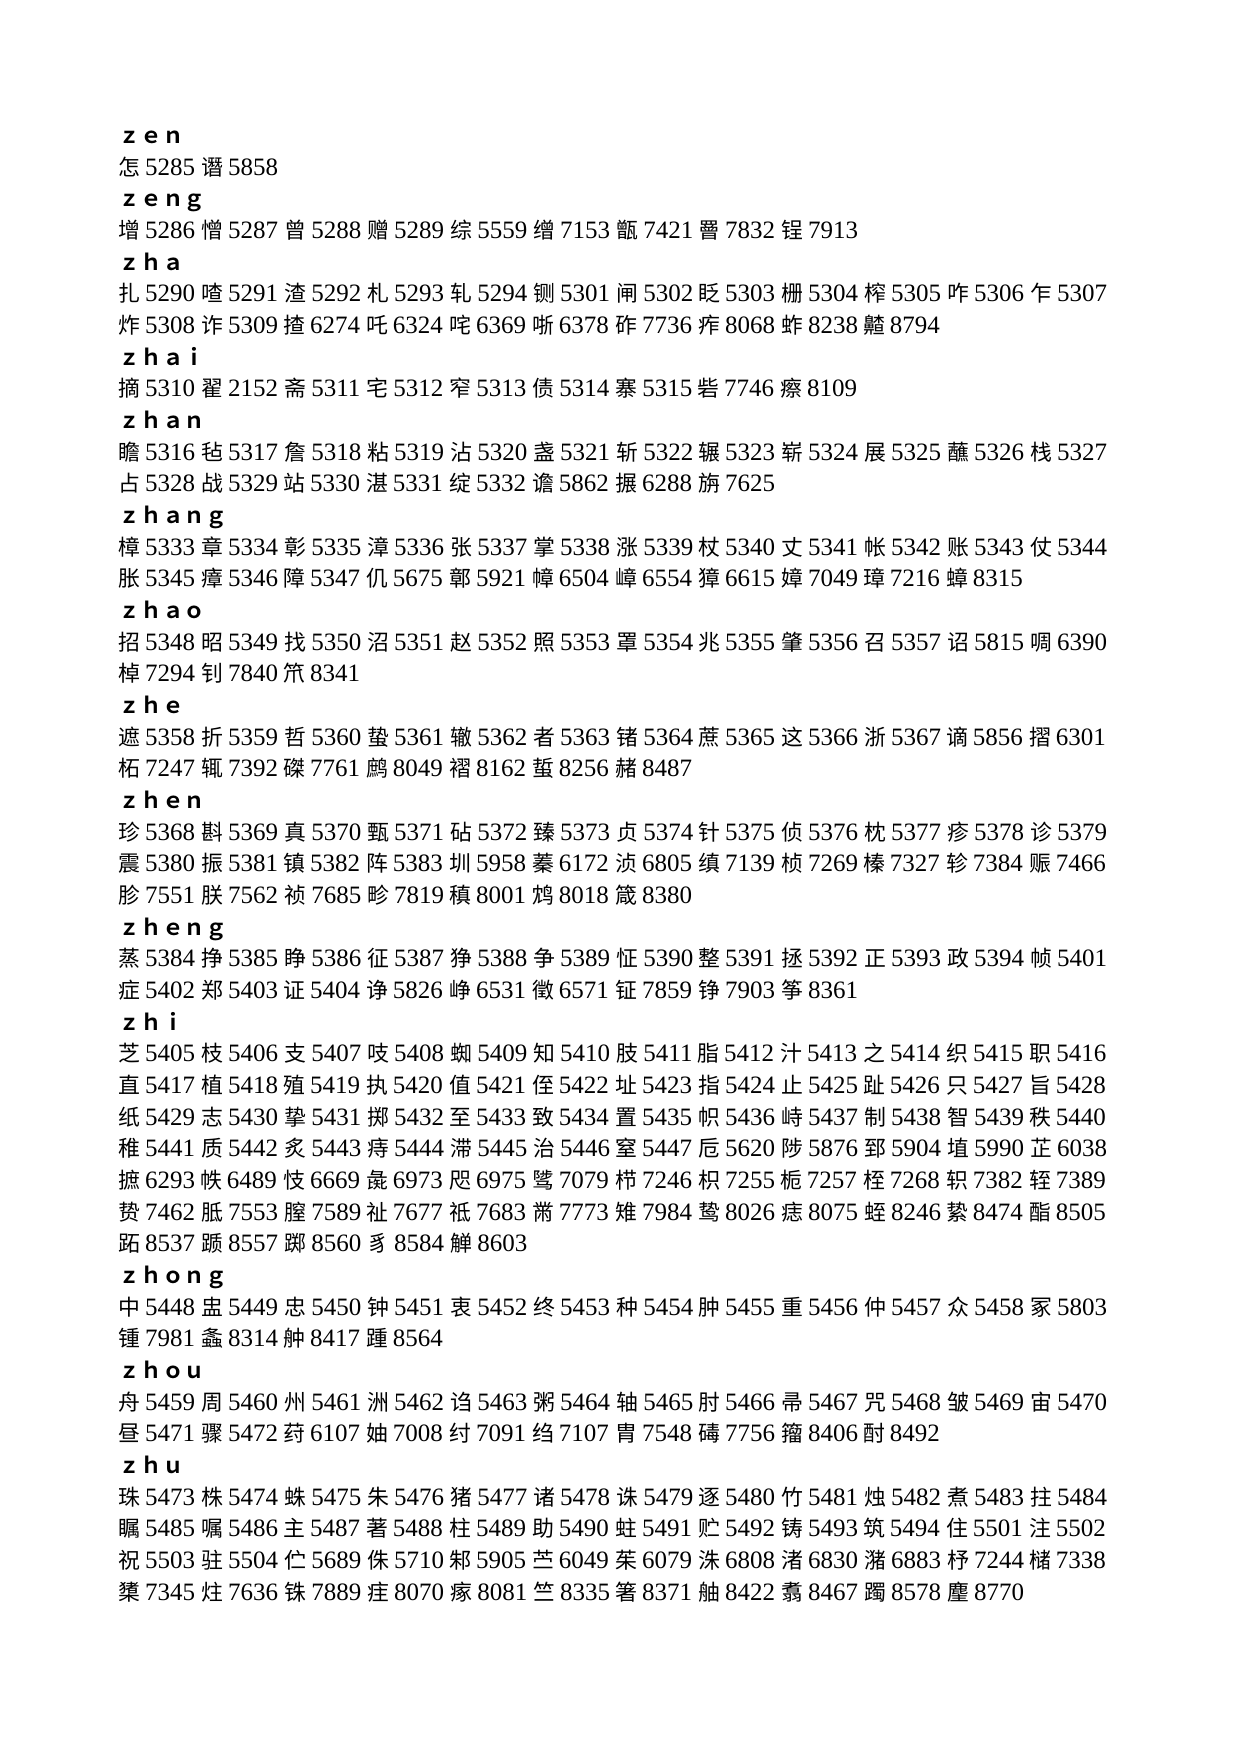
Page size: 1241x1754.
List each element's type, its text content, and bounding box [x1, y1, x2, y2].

text 增 5286 憎 5287 曾 5288 赠 5289 综 5559 缯 7153 甑 7421罾 7832 锃 7913 [118, 213, 1122, 245]
text 舟 5459 周 5460 州 5461 洲 5462 诌 5463 粥 5464 轴 5465肘 5466 帚 5467 咒 5468 皱 5469 宙 5470 昼 5471 骤 5472荮 6107 妯 7008 纣 7091 绉 7107 胄 7548 碡 7756 籀 8406酎 8492 [118, 1385, 1122, 1448]
text ｚｈｕ [118, 1448, 1122, 1480]
text 樟 5333 章 5334 彰 5335 漳 5336 张 5337 掌 5338 涨 5339杖 5340 丈 5341 帐 5342 账 5343 仗 5344 胀 5345 瘴 5346障 5347 仉 5675 鄣 5921 幛 6504 嶂 6554 獐 6615 嫜 7049璋 7216 蟑 8315 [118, 530, 1122, 593]
text 怎 5285 谮 5858 [118, 150, 1122, 181]
text ｚｈｉ [118, 1005, 1122, 1036]
text 蒸 5384 挣 5385 睁 5386 征 5387 狰 5388 争 5389 怔 5390整 5391 拯 5392 正 5393 政 5394 帧 5401 症 5402 郑 5403证 5404 诤 5826 峥 6531 徵 6571 钲 7859 铮 7903 筝 8361 [118, 941, 1122, 1005]
text ｚｈａｉ [118, 340, 1122, 371]
text 珍 5368 斟 5369 真 5370 甄 5371 砧 5372 臻 5373 贞 5374针 5375 侦 5376 枕 5377 疹 5378 诊 5379 震 5380 振 5381镇 5382 阵 5383 圳 5958 蓁 6172 浈 6805 缜 7139 桢 7269榛 7327 轸 7384 赈 7466 胗 7551 朕 7562 祯 7685 畛 7819稹 8001 鸩 8018 箴 8380 [118, 815, 1122, 910]
text 芝 5405 枝 5406 支 5407 吱 5408 蜘 5409 知 5410 肢 5411脂 5412 汁 5413 之 5414 织 5415 职 5416 直 5417 植 5418殖 5419 执 5420 值 5421 侄 5422 址 5423 指 5424 止 5425趾 5426 只 5427 旨 5428 纸 5429 志 5430 挚 5431 掷 5432至 5433 致 5434 置 5435 帜 5436 峙 5437 制 5438 智 5439秩 5440 稚 5441 质 5442 炙 5443 痔 5444 滞 5445 治 5446窒 5447 卮 5620 陟 5876 郅 5904 埴 5990 芷 6038 摭 6293帙 6489 忮 6669 彘 6973 咫 6975 骘 7079 栉 7246 枳 7255栀 7257 桎 7268 轵 7382 轾 7389 贽 7462 胝 7553 膣 7589祉 7677 祗 7683 黹 7773 雉 7984 鸷 8026 痣 8075 蛭 8246絷 8474 酯 8505 跖 8537 踬 8557 踯 8560 豸 8584 觯 8603 [118, 1036, 1122, 1258]
text ｚｈｏｎｇ [118, 1258, 1122, 1290]
text 摘 5310 翟 2152 斋 5311 宅 5312 窄 5313 债 5314 寨 5315砦 7746 瘵 8109 [118, 371, 1122, 403]
text ｚｈｏｕ [118, 1353, 1122, 1385]
text 中 5448 盅 5449 忠 5450 钟 5451 衷 5452 终 5453 种 5454肿 5455 重 5456 仲 5457 众 5458 冢 5803 锺 7981 螽 8314舯 8417 踵 8564 [118, 1290, 1122, 1353]
text ｚｈａｎｇ [118, 498, 1122, 530]
text ｚｅｎ [118, 118, 1122, 150]
text ｚｅｎｇ [118, 181, 1122, 213]
text 遮 5358 折 5359 哲 5360 蛰 5361 辙 5362 者 5363 锗 5364蔗 5365 这 5366 浙 5367谪 5856 摺 6301 柘 7247 辄 7392磔 7761 鹧 8049 褶 8162 蜇 8256 赭 8487 [118, 720, 1122, 783]
text ｚｈｅ [118, 688, 1122, 720]
text ｚｈｅｎｇ [118, 910, 1122, 941]
text ｚｈａ [118, 245, 1122, 276]
text 瞻 5316 毡 5317 詹 5318 粘 5319 沾 5320 盏 5321 斩 5322辗 5323 崭 5324 展 5325 蘸 5326 栈 5327 占 5328 战 5329站 5330 湛 5331 绽 5332 谵 5862 搌 6288 旃 7625 [118, 435, 1122, 498]
text ｚｈａｏ [118, 593, 1122, 625]
text 珠 5473 株 5474 蛛 5475 朱 5476 猪 5477 诸 5478 诛 5479逐 5480 竹 5481 烛 5482 煮 5483 拄 5484 瞩 5485 嘱 5486主 5487 著 5488 柱 5489 助 5490 蛀 5491 贮 5492 铸 5493筑 5494 住 5501 注 5502 祝 5503 驻 5504 伫 5689 侏 5710邾 5905 苎 6049 茱 6079 洙 6808 渚 6830 潴 6883 杼 7244槠 7338 橥 7345 炷 7636 铢 7889 疰 8070 瘃 8081 竺 8335箸 8371 舳 8422 翥 8467 躅 8578 麈 8770 [118, 1480, 1122, 1606]
text ｚｈａｎ [118, 403, 1122, 435]
text 招 5348 昭 5349 找 5350 沼 5351 赵 5352 照 5353 罩 5354兆 5355 肇 5356 召 5357 诏 5815 啁 6390 棹 7294 钊 7840笊 8341 [118, 625, 1122, 688]
text 扎 5290 喳 5291 渣 5292 札 5293 轧 5294 铡 5301 闸 5302眨 5303 栅 5304 榨 5305 咋 5306 乍 5307 炸 5308 诈 5309揸 6274 吒 6324 咤 6369 哳 6378 砟 7736 痄 8068 蚱 8238齄 8794 [118, 276, 1122, 340]
text ｚｈｅｎ [118, 783, 1122, 815]
